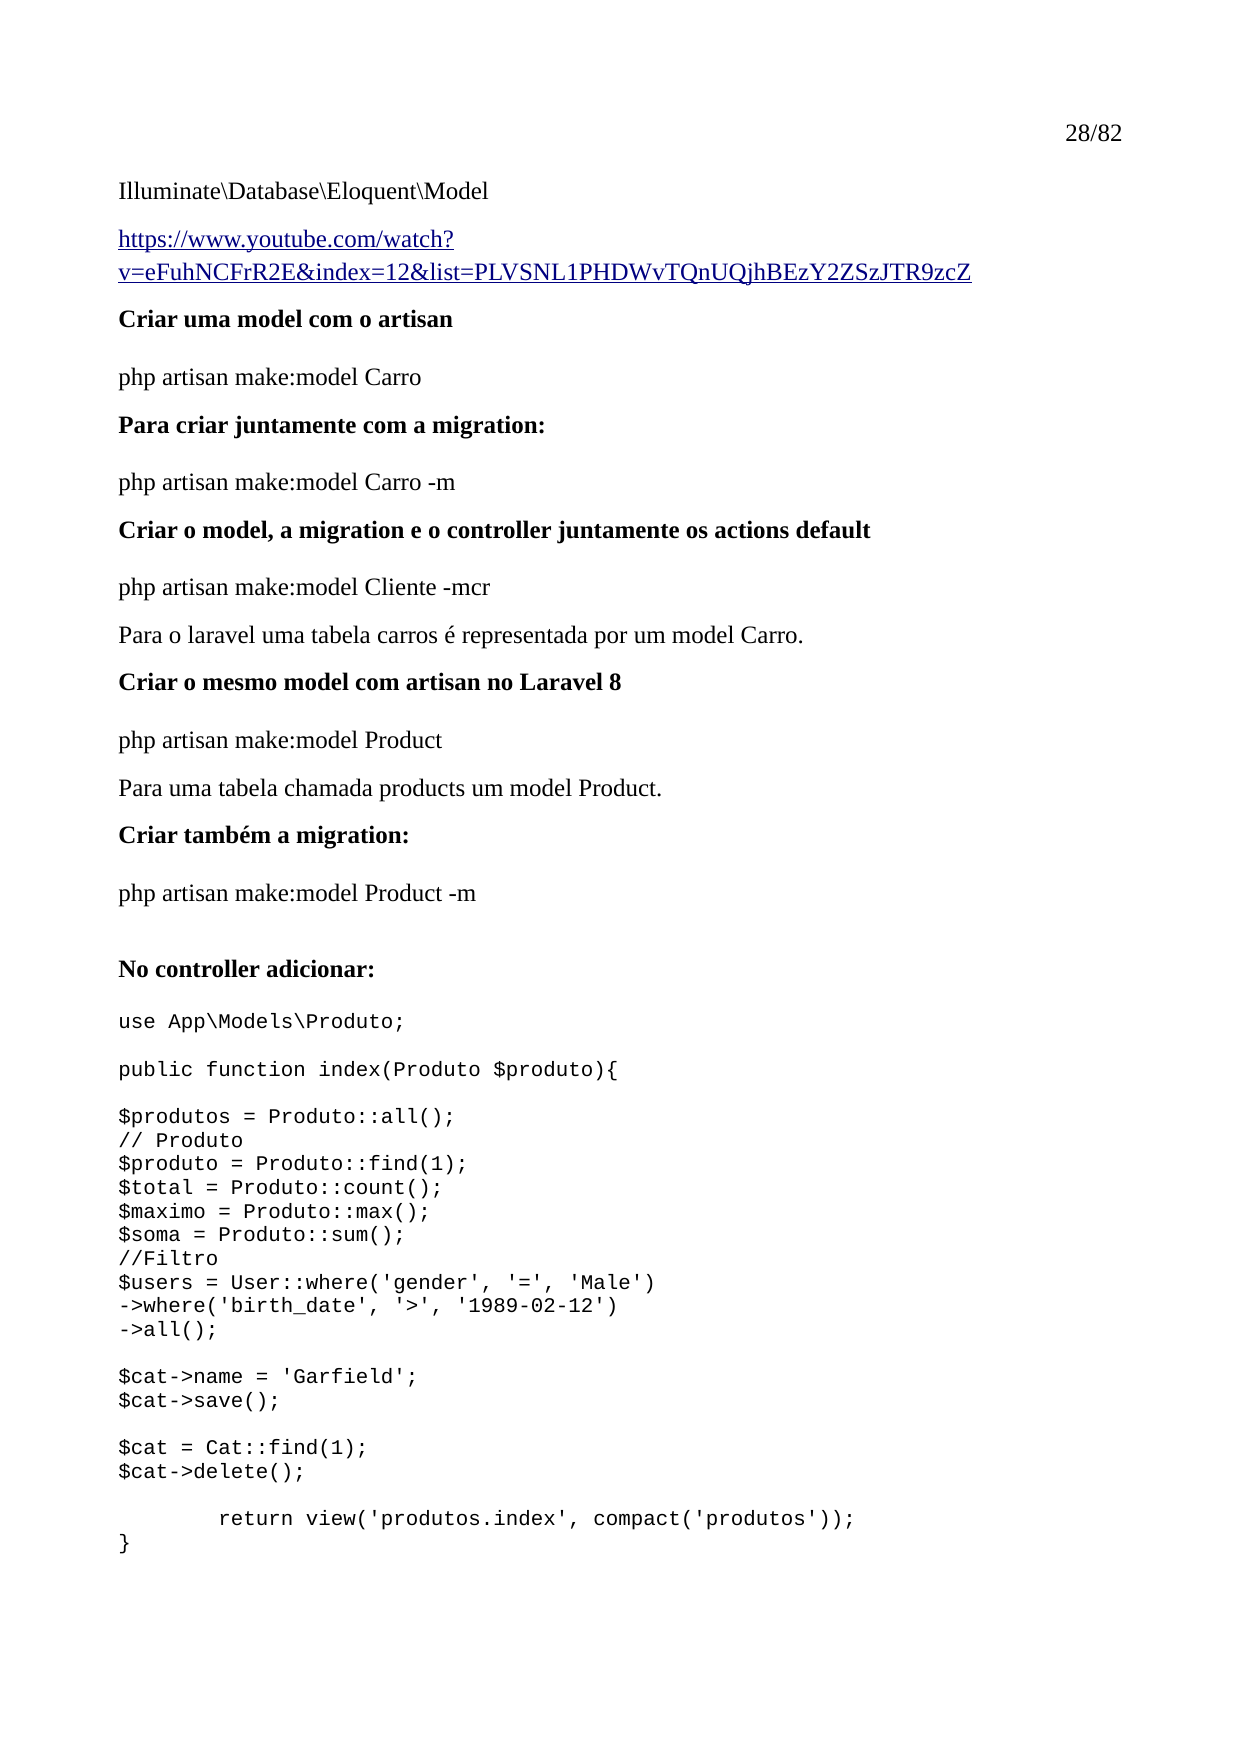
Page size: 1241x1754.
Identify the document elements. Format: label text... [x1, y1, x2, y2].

text Criar uma model com o artisan [118, 304, 1122, 333]
text php artisan make:model Carro -m [118, 467, 1122, 496]
text $maximo = Produto::max(); [118, 1201, 1122, 1224]
text Criar também a migration: [118, 820, 1122, 849]
text // Produto [118, 1130, 1122, 1153]
text php artisan make:model Carro [118, 362, 1122, 391]
text $cat->save(); [118, 1390, 1122, 1413]
text $soma = Produto::sum(); [118, 1224, 1122, 1248]
text Illuminate\Database\Eloquent\Model [118, 176, 1122, 205]
text Criar o mesmo model com artisan no Laravel 8 [118, 667, 1122, 696]
text $total = Produto::count(); [118, 1177, 1122, 1201]
text $produtos = Produto::all(); [118, 1106, 1122, 1130]
text ->where('birth_date', '>', '1989-02-12') [118, 1295, 1122, 1319]
text } [118, 1532, 1122, 1555]
text php artisan make:model Product -m [118, 878, 1122, 906]
text $produto = Produto::find(1); [118, 1153, 1122, 1177]
text Criar o model, a migration e o controller juntamente os actions default [118, 515, 1122, 543]
text $cat->delete(); [118, 1461, 1122, 1484]
text No controller adicionar: [118, 954, 1122, 983]
text Para o laravel uma tabela carros é representada por um model Carro. [118, 620, 1122, 649]
text use App\Models\Produto; [118, 1012, 1122, 1035]
text https://www.youtube.com/watch?v=eFuhNCFrR2E&index=12&list=PLVSNL1PHDWvTQnUQjhBEzY2ZSzJTR9zcZ [118, 224, 1122, 286]
text $cat->name = 'Garfield'; [118, 1366, 1122, 1390]
text $cat = Cat::find(1); [118, 1437, 1122, 1461]
text Para uma tabela chamada products um model Product. [118, 773, 1122, 801]
text php artisan make:model Product [118, 725, 1122, 754]
text public function index(Produto $produto){ [118, 1059, 1122, 1082]
text Para criar juntamente com a migration: [118, 410, 1122, 438]
text php artisan make:model Cliente -mcr [118, 572, 1122, 601]
text $users = User::where('gender', '=', 'Male') [118, 1272, 1122, 1295]
text ->all(); [118, 1319, 1122, 1343]
text return view('produtos.index', compact('produtos')); [118, 1508, 1122, 1532]
text //Filtro [118, 1248, 1122, 1272]
